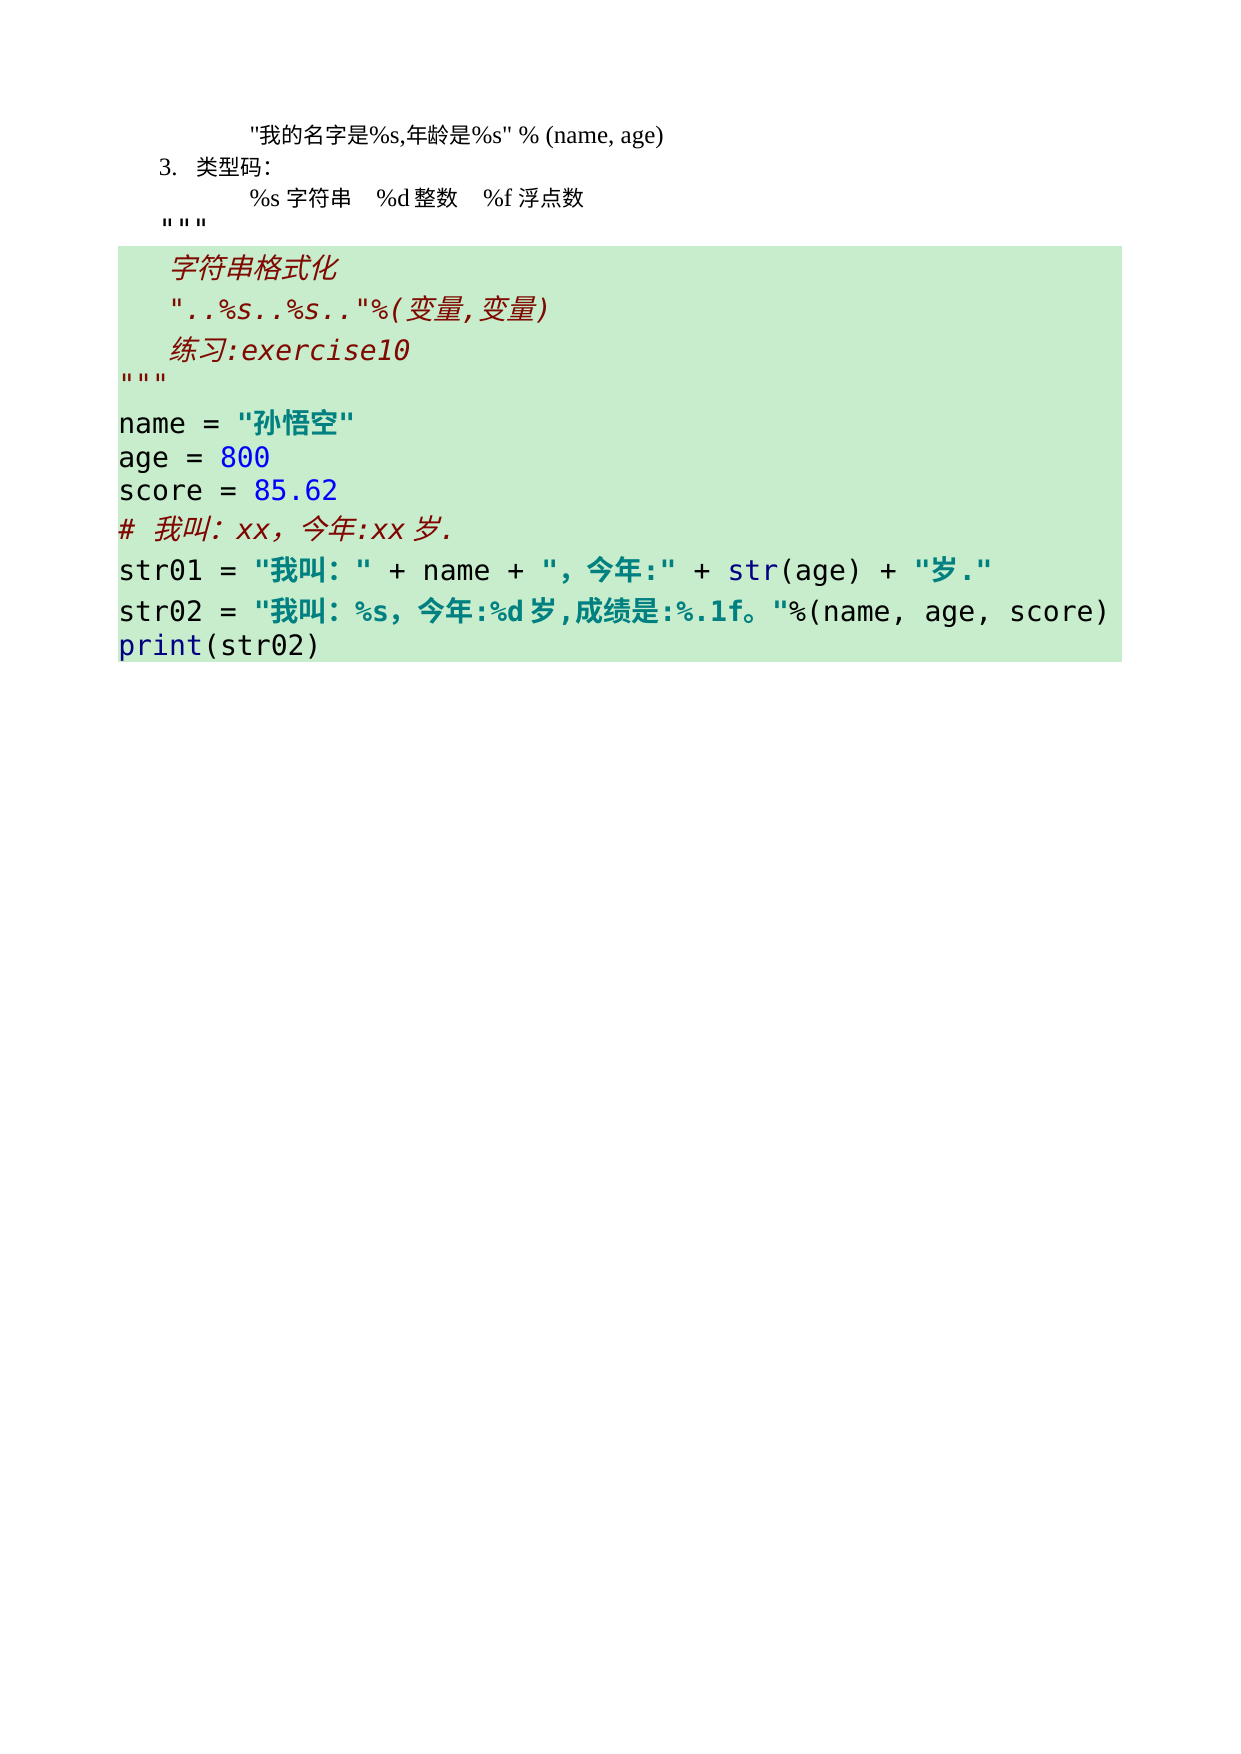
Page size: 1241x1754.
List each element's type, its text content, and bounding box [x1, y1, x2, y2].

text str02 = "我叫：%s，今年:%d岁,成绩是:%.1f。"%(name, age, score) [118, 588, 1122, 629]
text "..%s..%s.."%(变量,变量) [118, 287, 1122, 327]
text print(str02) [118, 629, 1122, 662]
text # 我叫：xx，今年:xx岁. [118, 507, 1122, 548]
text "我的名字是%s,年龄是%s" % (name, age) [206, 118, 1122, 150]
text %s 字符串 %d整数 %f 浮点数 [249, 181, 1122, 213]
text """ [118, 213, 1122, 246]
text str01 = "我叫：" + name + "，今年:" + str(age) + "岁." [118, 548, 1122, 588]
list 类型码： [159, 150, 1122, 181]
text 字符串格式化 [118, 246, 1122, 287]
text name = "孙悟空" [118, 401, 1122, 441]
text age = 800 [118, 441, 1122, 474]
text score = 85.62 [118, 474, 1122, 507]
text """ [118, 368, 1122, 401]
text 练习:exercise10 [118, 327, 1122, 368]
